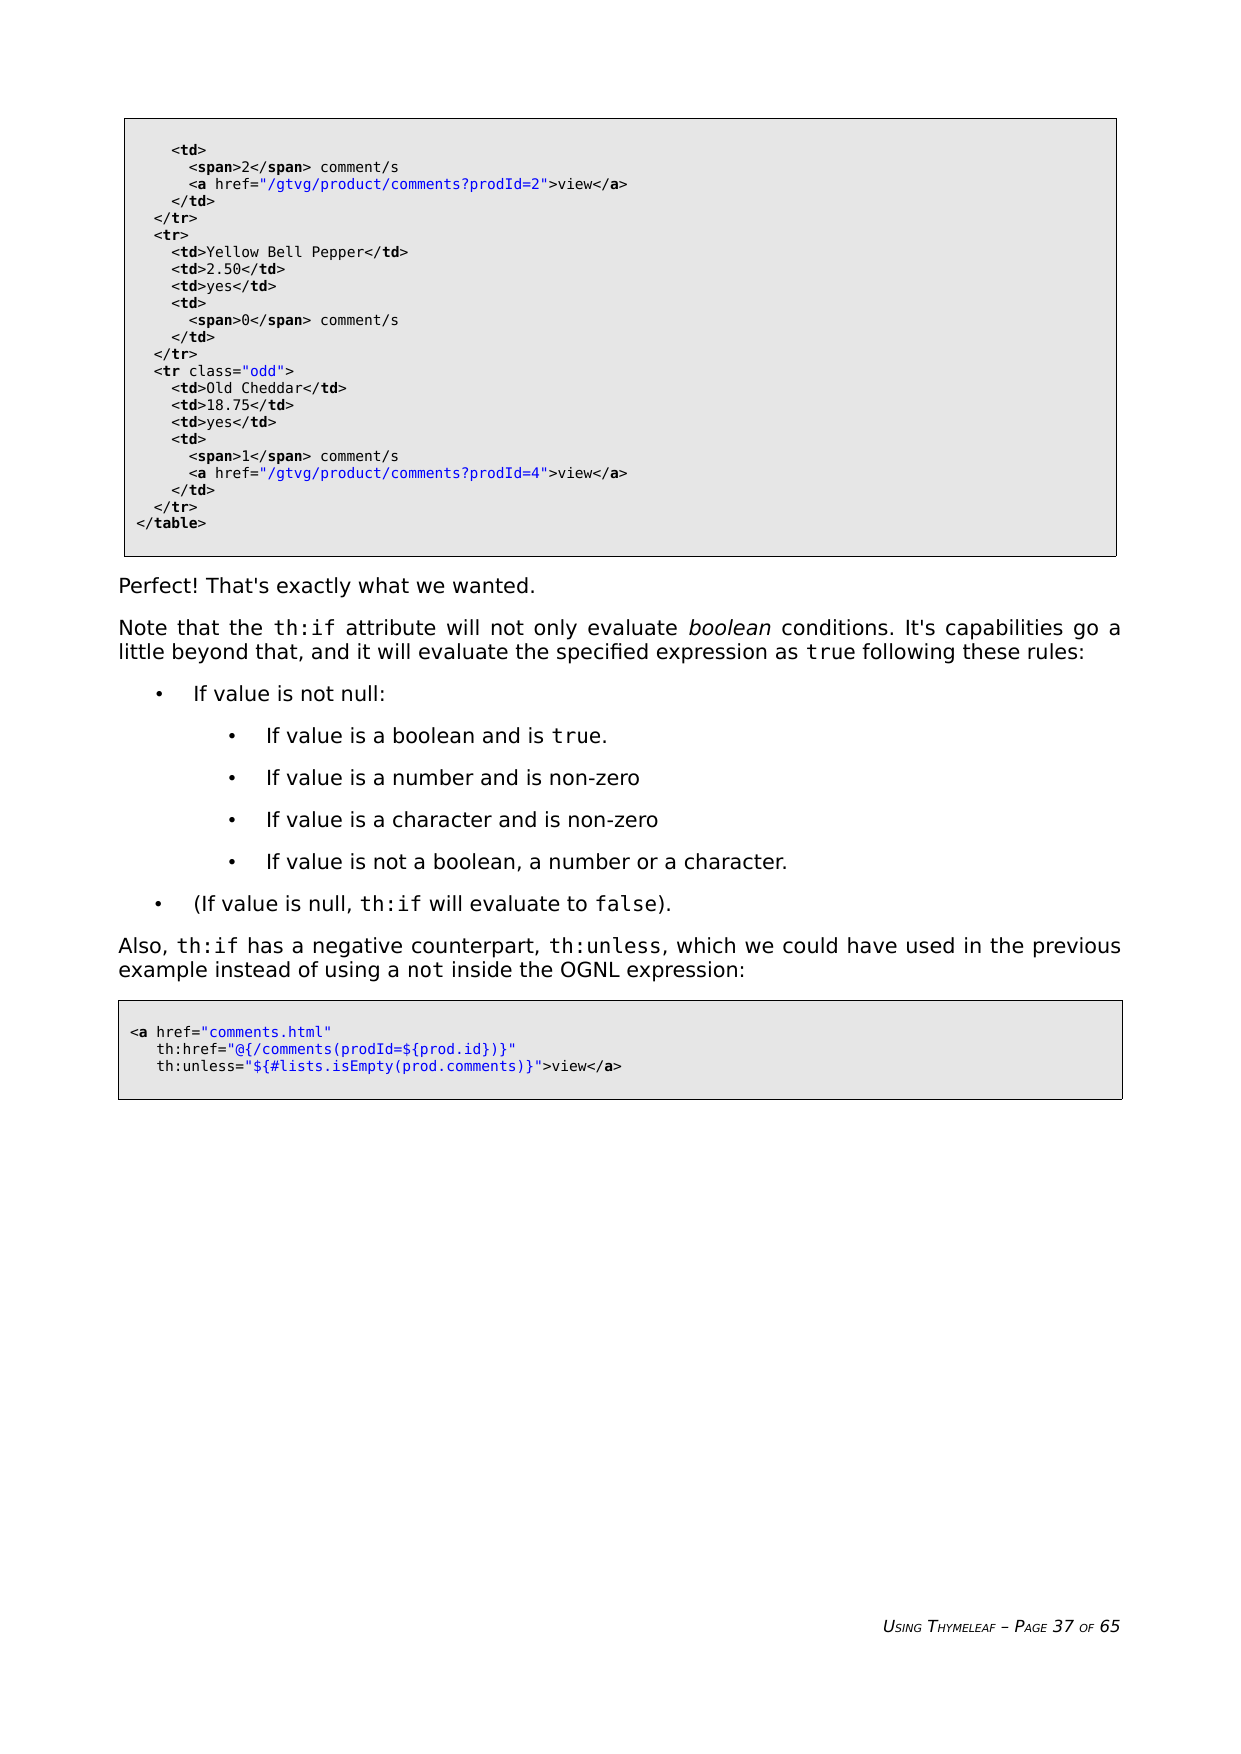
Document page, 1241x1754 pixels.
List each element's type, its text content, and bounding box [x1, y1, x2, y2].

text Also, th:if has a negative counterpart, th:unless, which we could have used in the previous example instead of using a not inside the OGNL expression: [118, 934, 1122, 982]
text Note that the th:if attribute will not only evaluate boolean conditions. It's capabilities go a little beyond that, and it will evaluate the specified expression as true following these rules: [118, 616, 1122, 664]
text Perfect! That's exactly what we wanted. [118, 574, 1122, 598]
list If value is a boolean and is true. [228, 724, 1122, 748]
text <td> <span>2</span> comment/s <a href="/gtvg/product/comments?prodId=2">view</a> </td> </tr> <tr> <td>Yellow Bell Pepper</td> <td>2.50</td> <td>yes</td> <td> <span>0</span> comment/s </td> </tr> <tr class="odd"> <td>Old Cheddar</td> <td>18.75</td> <td>yes</td> <td> <span>1</span> comment/s <a href="/gtvg/product/comments?prodId=4">view</a> </td> </tr> </table> [125, 119, 1116, 556]
list If value is not null: [156, 682, 1122, 706]
text <a href="comments.html" th:href="@{/comments(prodId=${prod.id})}" th:unless="${#lists.isEmpty(prod.comments)}">view</a> [119, 1001, 1122, 1099]
list If value is a number and is non-zero [228, 766, 1122, 790]
list If value is not a boolean, a number or a character. [228, 850, 1122, 874]
list If value is a character and is non-zero [228, 808, 1122, 832]
list (If value is null, th:if will evaluate to false). [154, 892, 1122, 916]
